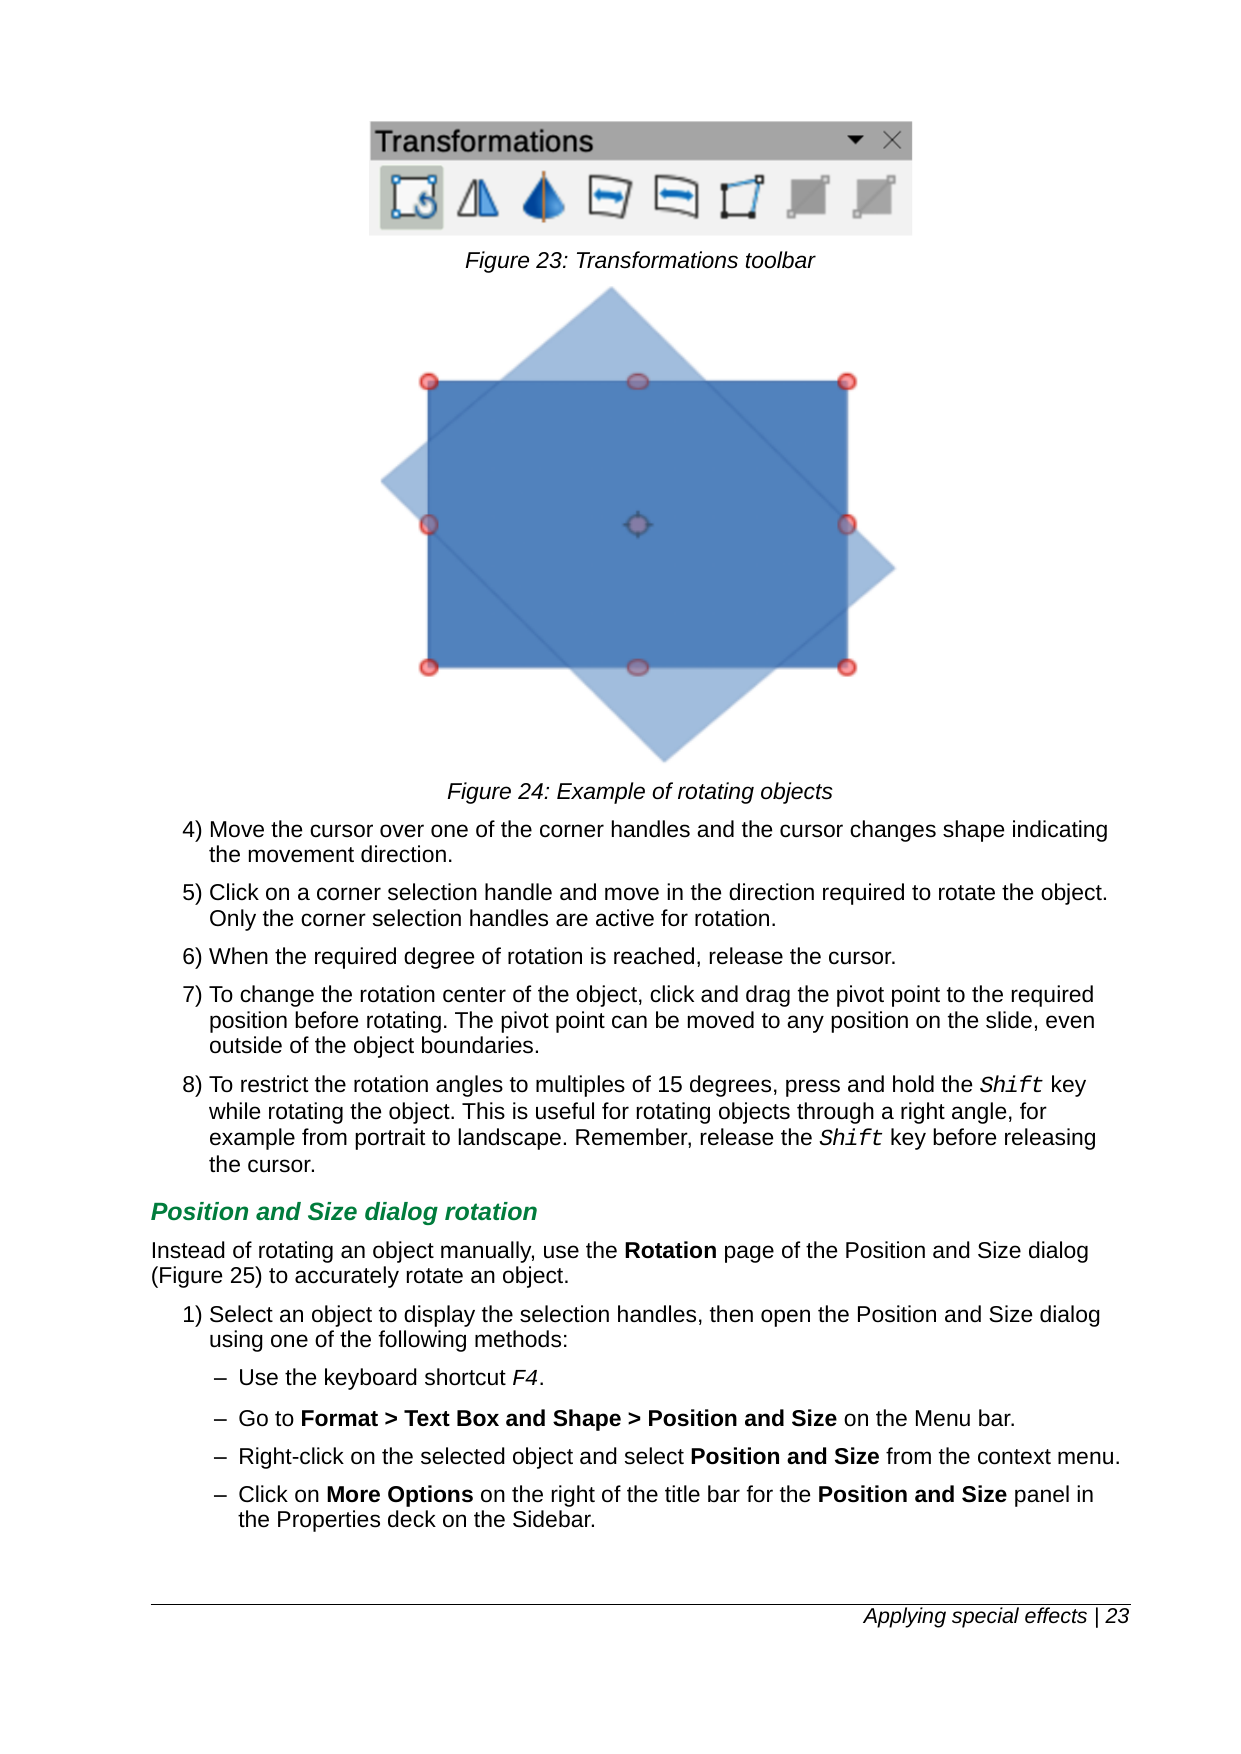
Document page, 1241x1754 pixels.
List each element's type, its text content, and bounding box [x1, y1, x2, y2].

list To restrict the rotation angles to multiples of 15 degrees, press and hold the Shift key while rotating the object. This is useful for rotating objects through a right angle, for example from portrait to landscape. Remember, release the Shift key before releasing the cursor. [194, 1071, 1131, 1178]
list Right-click on the selected object and select Position and Size from the context menu. [223, 1443, 1131, 1469]
list Move the cursor over one of the corner handles and the cursor changes shape indicating the movement direction. [194, 816, 1131, 868]
list Go to Format > Text Box and Shape > Position and Size on the Menu bar. [223, 1405, 1131, 1431]
list To change the rotation center of the object, click and drag the pivot point to the required position before rotating. The pivot point can be moved to any position on the slide, even outside of the object boundaries. [194, 982, 1131, 1059]
text Figure 23: Transformations toolbar [369, 248, 913, 274]
list Click on More Options on the right of the title bar for the Position and Size panel in the Properties deck on the Sidebar. [223, 1481, 1131, 1533]
list When the required degree of rotation is reached, release the cursor. [194, 944, 1131, 969]
picture [380, 286, 902, 766]
text Instead of rotating an object manually, use the Rotation page of the Position and Size dialog (Figure 25) to accurately rotate an object. [151, 1238, 1131, 1289]
subtitle Position and Size dialog rotation [151, 1197, 1131, 1225]
text Figure 24: Example of rotating objects [380, 778, 901, 804]
picture [369, 121, 913, 236]
list Select an object to display the selection handles, then open the Position and Size dialog using one of the following methods: [194, 1301, 1131, 1353]
list Use the keyboard shortcut F4. [223, 1365, 1131, 1393]
list Click on a corner selection handle and move in the direction required to rotate the object. Only the corner selection handles are active for rotation. [194, 880, 1131, 931]
